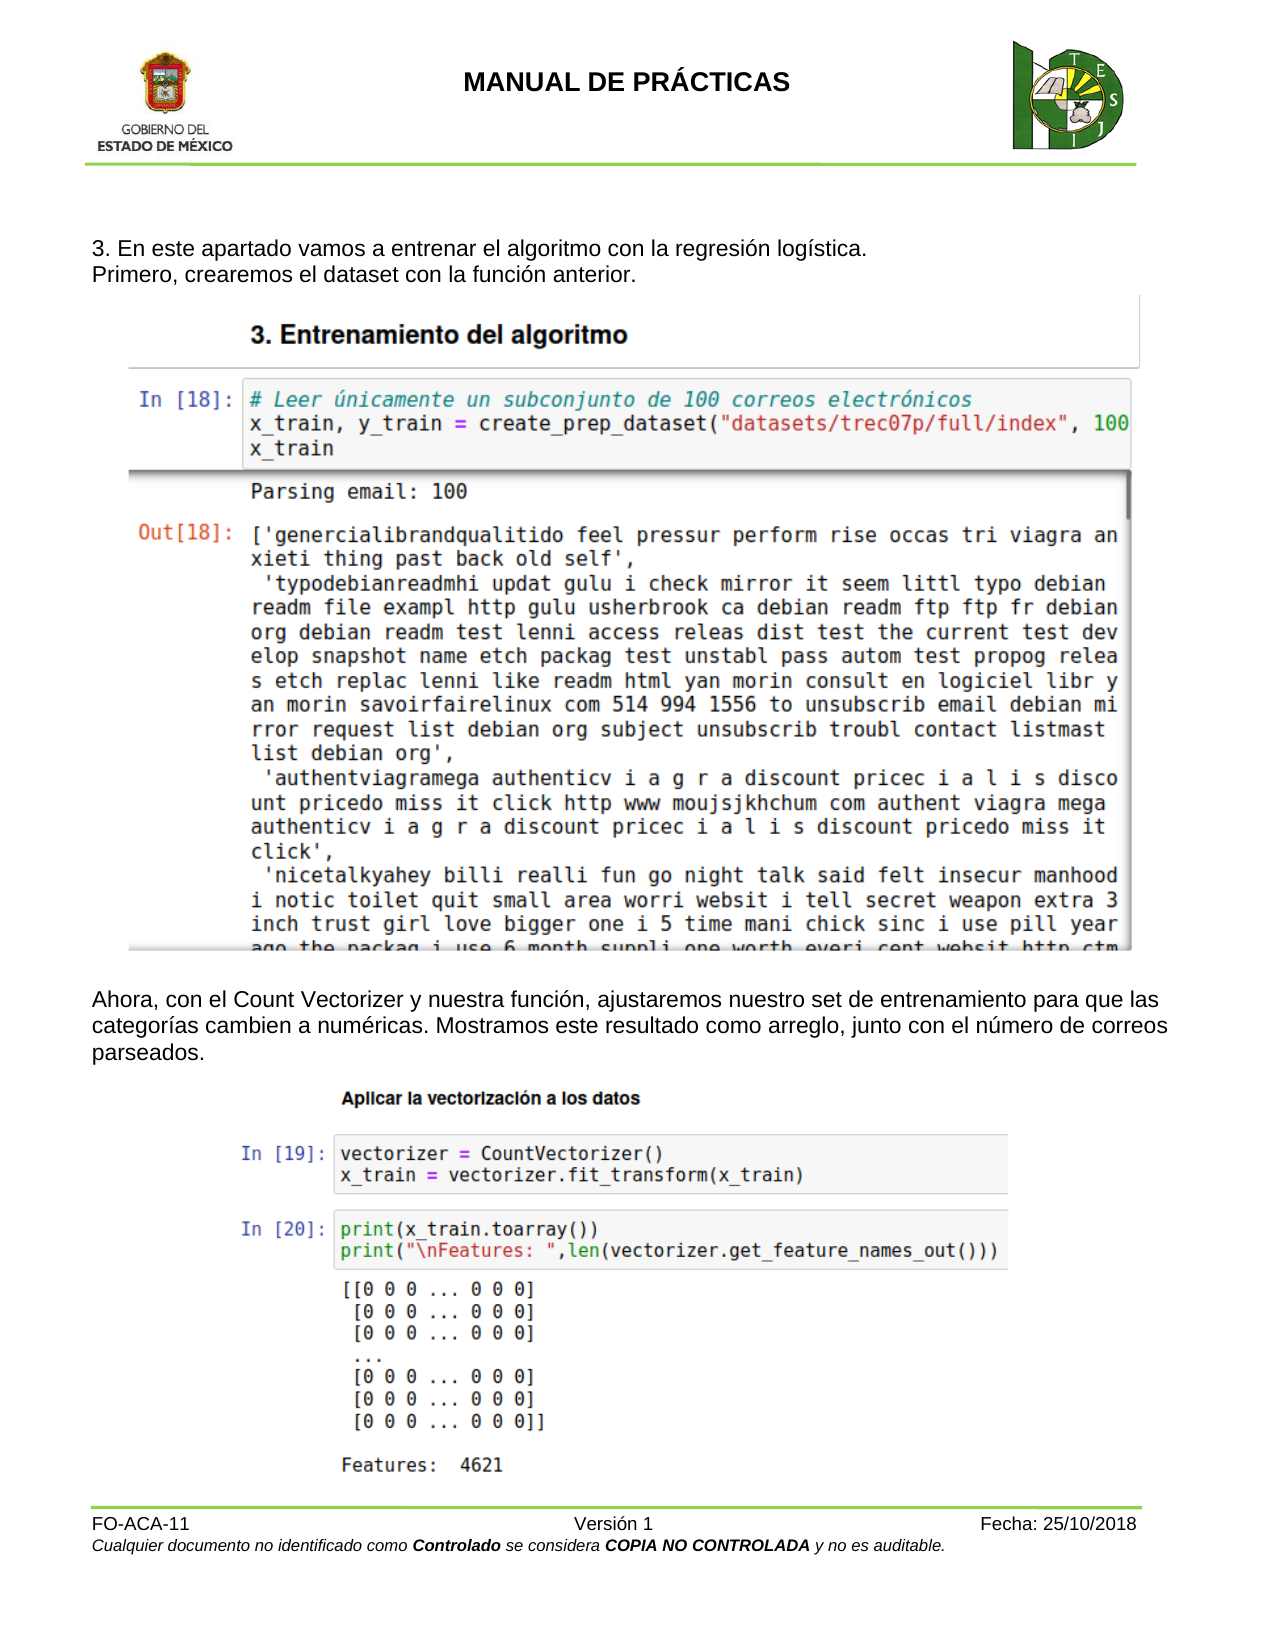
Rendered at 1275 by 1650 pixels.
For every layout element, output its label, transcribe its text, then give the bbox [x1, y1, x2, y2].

text Ahora, con el Count Vectorizer y nuestra función, ajustaremos nuestro set de entrenamiento para que las categorías cambien a numéricas. Mostramos este resultado como arreglo, junto con el número de correos parseados. [92, 986, 1177, 1506]
picture [128, 295, 1141, 960]
picture [223, 1074, 1009, 1480]
text Primero, crearemos el dataset con la función anterior. [92, 261, 1177, 986]
text 3. En este apartado vamos a entrenar el algoritmo con la regresión logística. [92, 235, 1177, 261]
picture [89, 41, 235, 160]
picture [1012, 40, 1130, 156]
